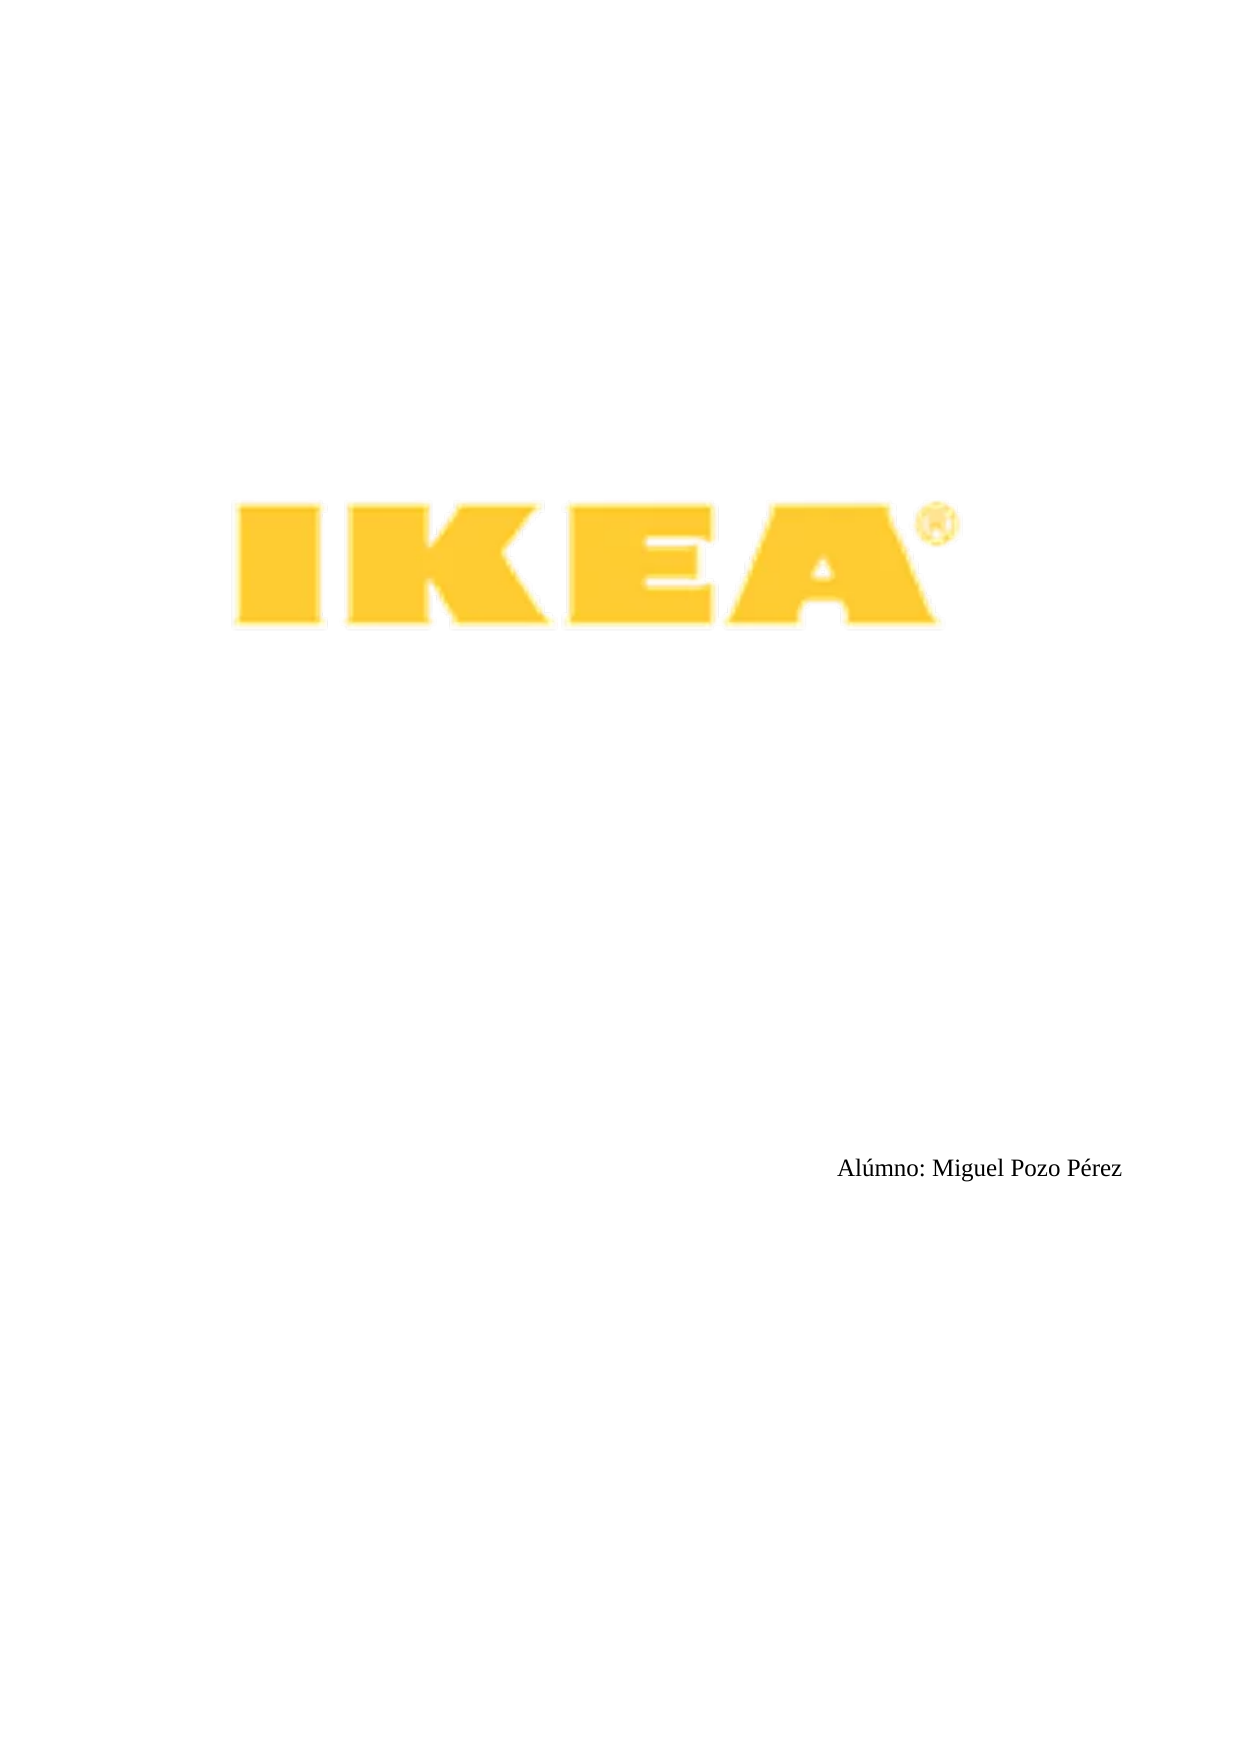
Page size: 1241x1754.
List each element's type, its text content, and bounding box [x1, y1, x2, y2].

text Alúmno: Miguel Pozo Pérez [118, 1153, 1122, 1182]
picture [204, 172, 986, 954]
